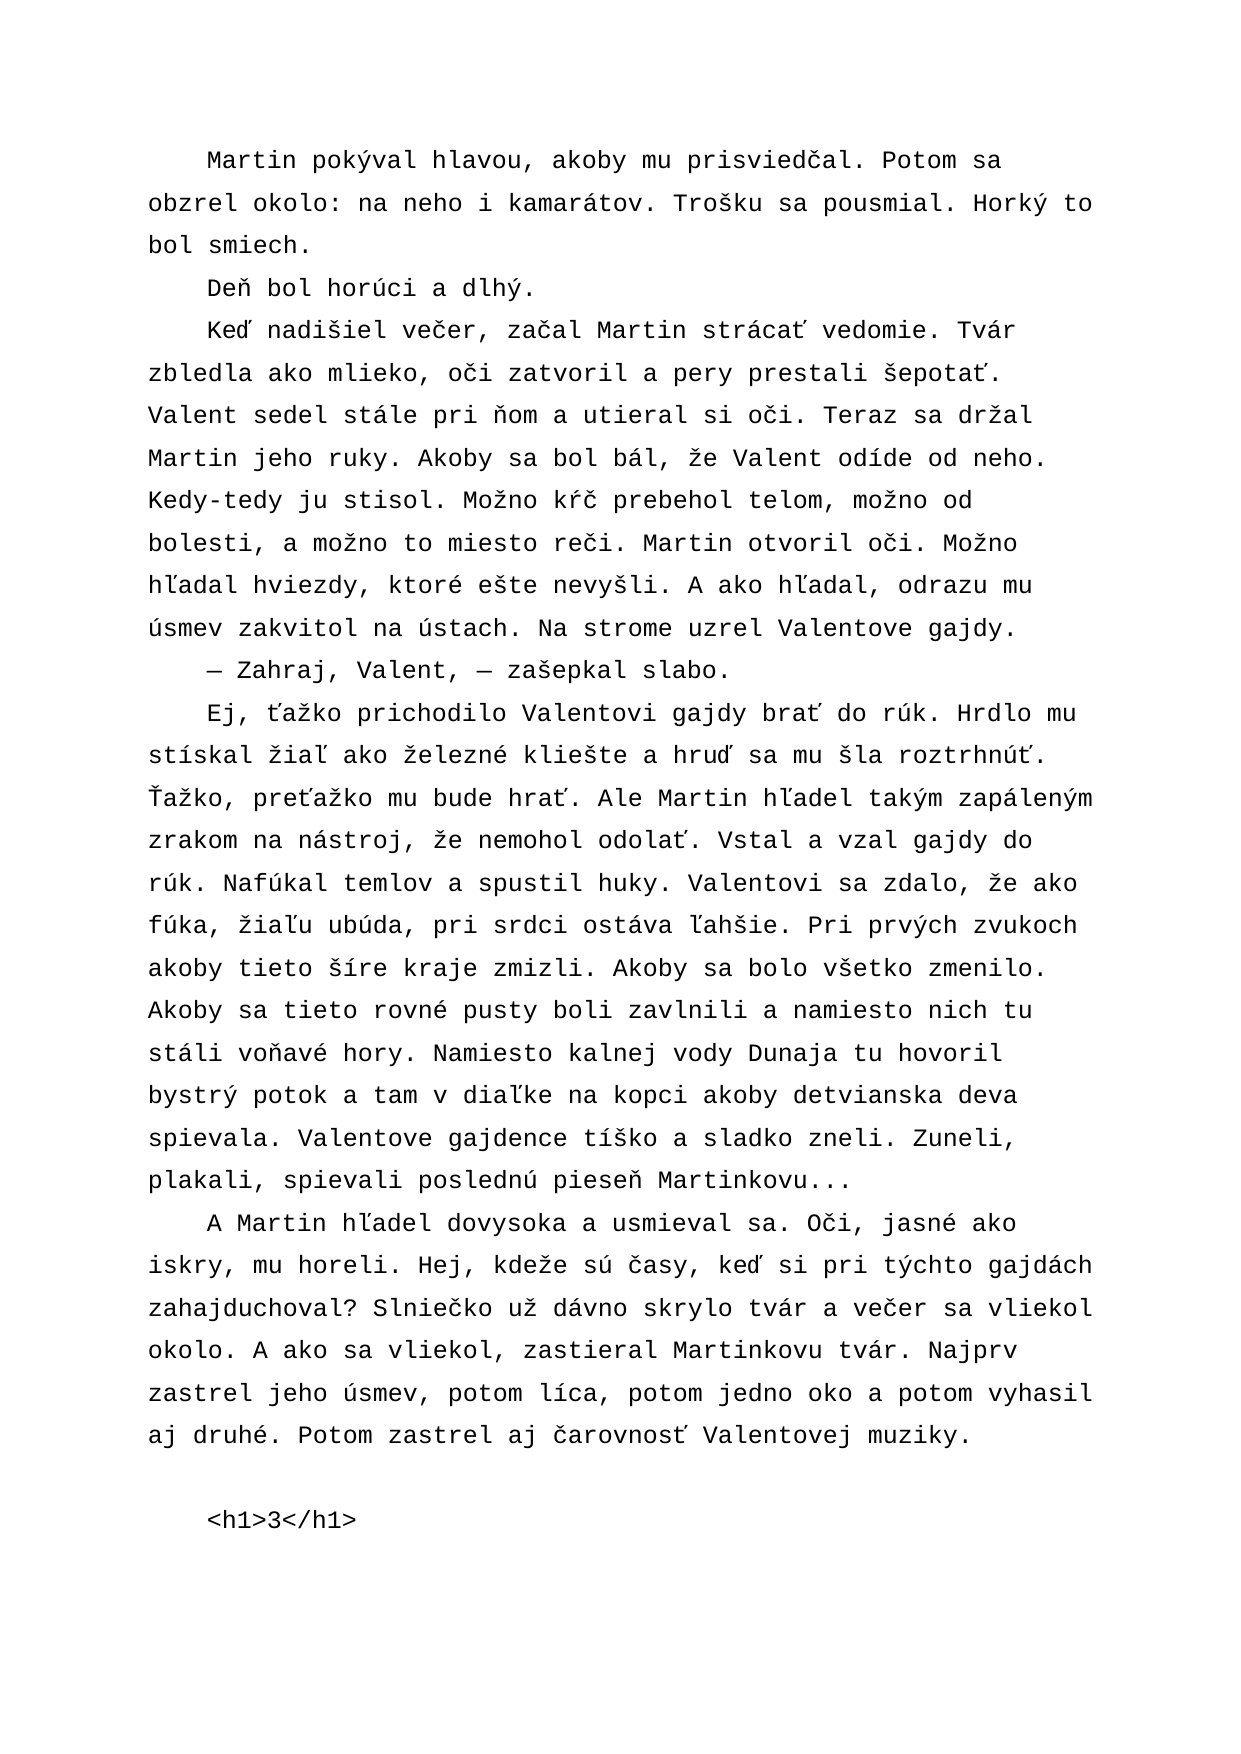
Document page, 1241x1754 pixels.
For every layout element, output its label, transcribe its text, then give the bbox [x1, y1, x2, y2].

text A Martin hľadel dovysoka a usmieval sa. Oči, jasné ako iskry, mu horeli. Hej, kdeže sú časy, keď si pri týchto gajdách zahajduchoval? Slniečko už dávno skrylo tvár a večer sa vliekol okolo. A ako sa vliekol, zastieral Martinkovu tvár. Najprv zastrel jeho úsmev, potom líca, potom jedno oko a potom vyhasil aj druhé. Potom zastrel aj čarovnosť Valentovej muziky. [148, 1210, 1093, 1451]
text Keď nadišiel večer, začal Martin strácať vedomie. Tvár zbledla ako mlieko, oči zatvoril a pery prestali šepotať. Valent sedel stále pri ňom a utieral si oči. Teraz sa držal Martin jeho ruky. Akoby sa bol bál, že Valent odíde od neho. Kedy-tedy ju stisol. Možno kŕč prebehol telom, možno od bolesti, a možno to miesto reči. Martin otvoril oči. Možno hľadal hviezdy, ktoré ešte nevyšli. A ako hľadal, odrazu mu úsmev zakvitol na ústach. Na strome uzrel Valentove gajdy. [148, 318, 1093, 643]
text Ej, ťažko prichodilo Valentovi gajdy brať do rúk. Hrdlo mu stískal žiaľ ako železné kliešte a hruď sa mu šla roztrhnúť. Ťažko, preťažko mu bude hrať. Ale Martin hľadel takým zapáleným zrakom na nástroj, že nemohol odolať. Vstal a vzal gajdy do rúk. Nafúkal temlov a spustil huky. Valentovi sa zdalo, že ako fúka, žiaľu ubúda, pri srdci ostáva ľahšie. Pri prvých zvukoch akoby tieto šíre kraje zmizli. Akoby sa bolo všetko zmenilo. Akoby sa tieto rovné pusty boli zavlnili a namiesto nich tu stáli voňavé hory. Namiesto kalnej vody Dunaja tu hovoril bystrý potok a tam v diaľke na kopci akoby detvianska deva spievala. Valentove gajdence tíško a sladko zneli. Zuneli, plakali, spievali poslednú pieseň Martinkovu... [148, 700, 1093, 1196]
text Deň bol horúci a dlhý. [148, 275, 1093, 303]
text Martin pokýval hlavou, akoby mu prisviedčal. Potom sa obzrel okolo: na neho i kamarátov. Trošku sa pousmial. Horký to bol smiech. [148, 148, 1093, 261]
text — Zahraj, Valent, — zašepkal slabo. [148, 658, 1093, 686]
text <h1>3</h1> [148, 1508, 1093, 1536]
